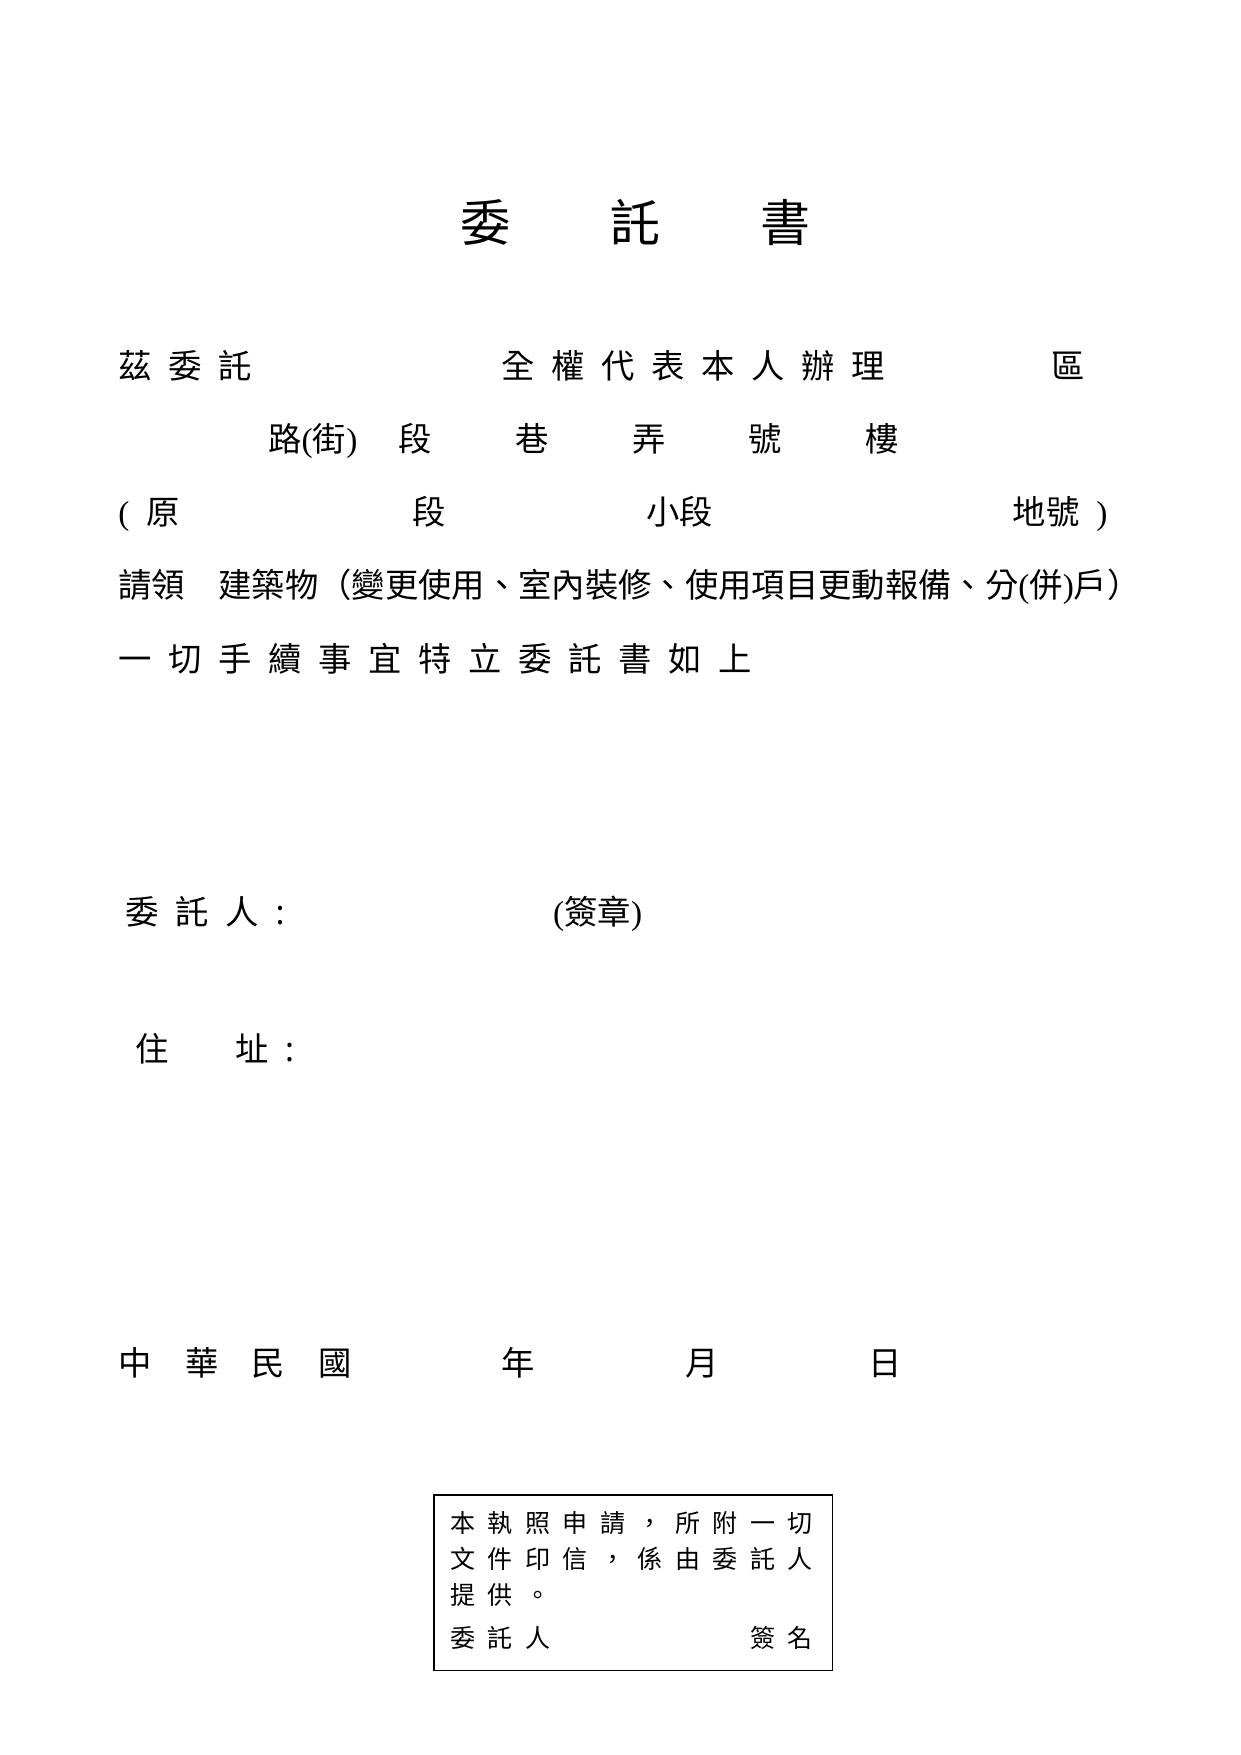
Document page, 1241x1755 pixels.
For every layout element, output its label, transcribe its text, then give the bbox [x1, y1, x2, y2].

text 茲 委 託 全 權 代 表 本 人 辦 理 區 [118, 339, 1152, 388]
text 委 託 人 簽 名 [450, 1618, 817, 1654]
text 中 華 民 國 年 月 日 [118, 1337, 1152, 1385]
text 委 託 人 : (簽章) [118, 886, 1152, 934]
text 文 件 印 信 ， 係 由 委 託 人 [450, 1539, 817, 1576]
text 本 執 照 申 請 ， 所 附 一 切 [450, 1503, 817, 1539]
text 委 託 書 [118, 184, 1152, 256]
text ( 原 段 小段 地號 ) [118, 486, 1152, 534]
text 路(街) 段 巷 弄 號 樓 [118, 413, 1152, 461]
text 一 切 手 續 事 宜 特 立 委 託 書 如 上 [118, 632, 1152, 681]
text 住 址 : [118, 1023, 1152, 1071]
text 請領 建築物（變更使用、室內裝修、使用項目更動報備、分(併)戶） [118, 559, 1152, 607]
text 提 供 。 [450, 1576, 817, 1612]
